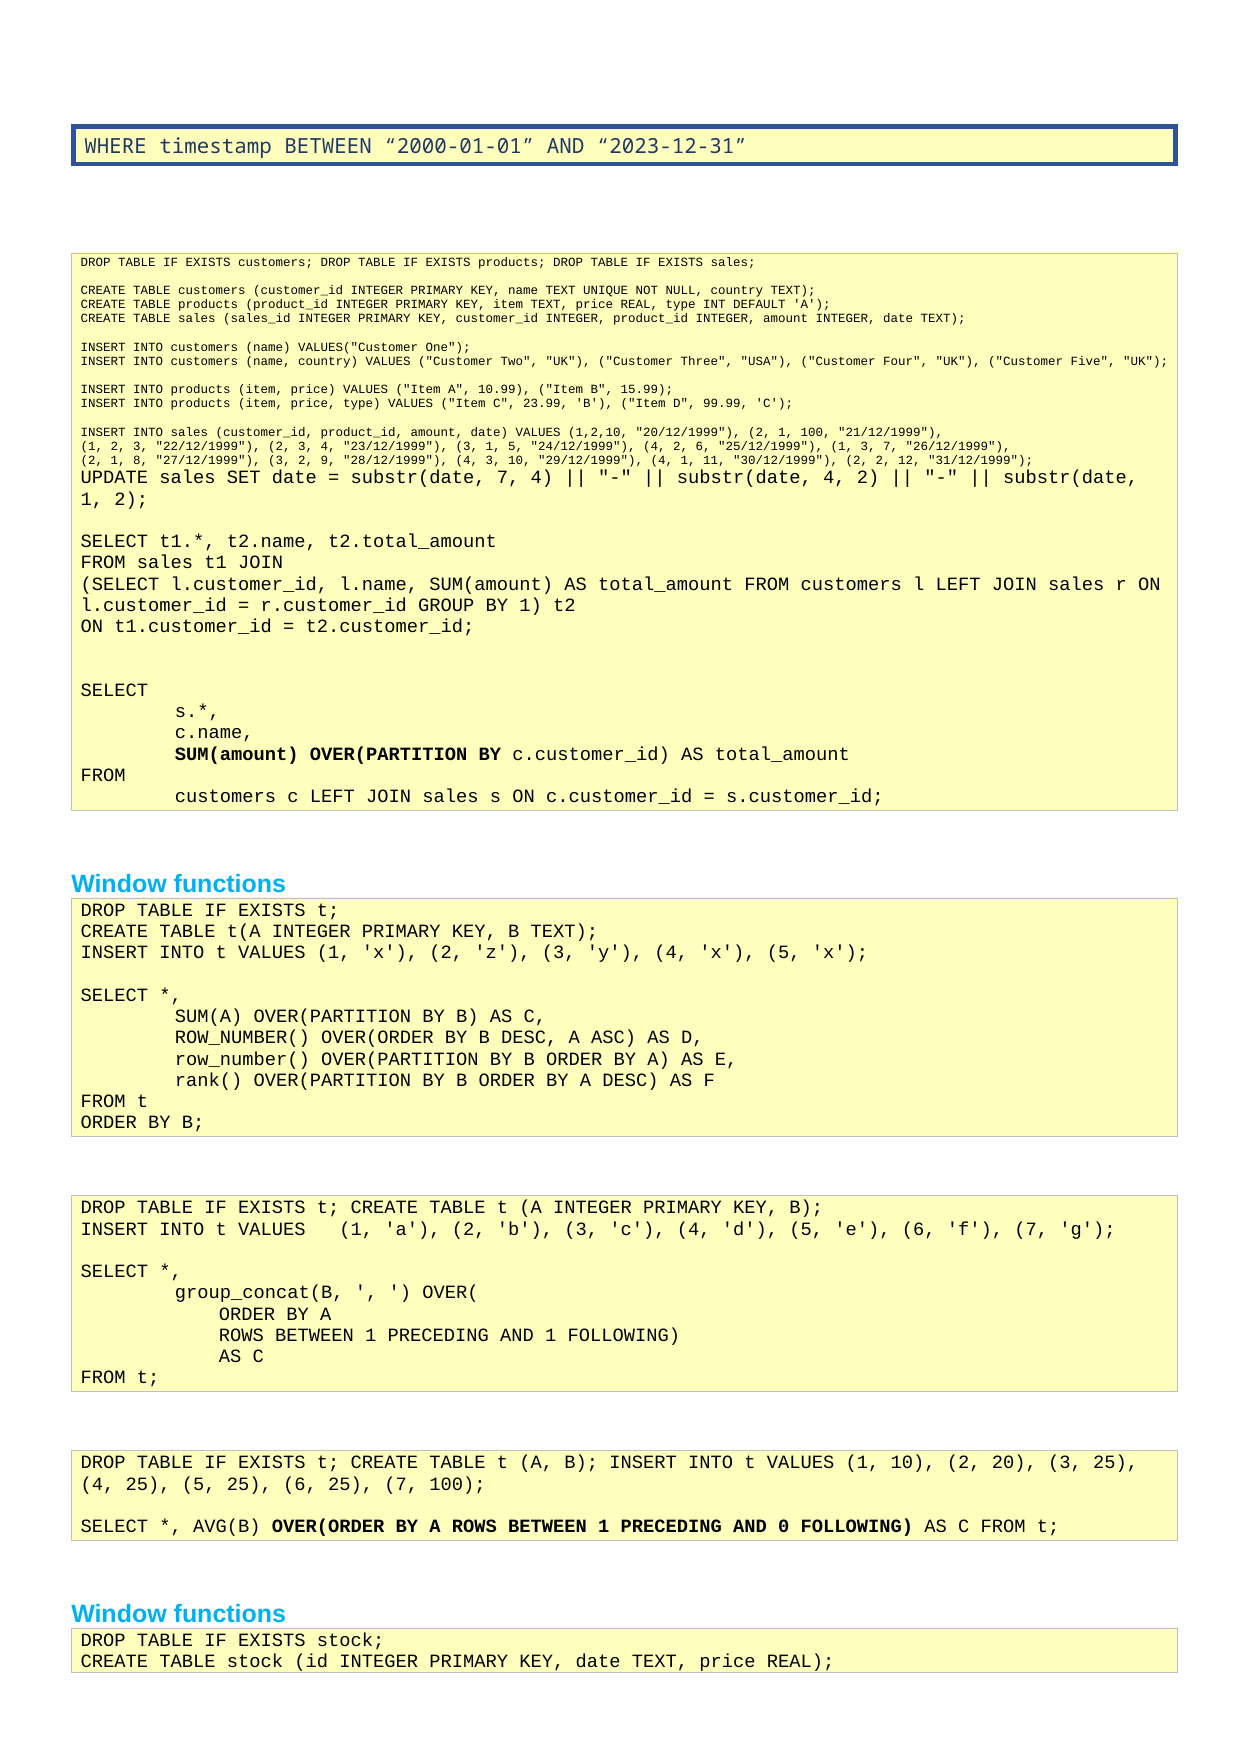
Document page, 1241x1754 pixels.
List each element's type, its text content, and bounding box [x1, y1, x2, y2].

text FROM t; [72, 1365, 1177, 1391]
text SUM(A) OVER(PARTITION BY B) AS C, [72, 1004, 1177, 1025]
text ORDER BY A [72, 1301, 1177, 1322]
text FROM t [72, 1089, 1177, 1110]
text SELECT t1.*, t2.name, t2.total_amount [72, 529, 1177, 550]
text DROP TABLE IF EXISTS t; CREATE TABLE t (A INTEGER PRIMARY KEY, B); [72, 1196, 1177, 1216]
text SELECT *, AVG(B) OVER(ORDER BY A ROWS BETWEEN 1 PRECEDING AND 0 FOLLOWING) AS C FROM t; [72, 1514, 1177, 1540]
text ROWS BETWEEN 1 PRECEDING AND 1 FOLLOWING) [72, 1322, 1177, 1344]
text (2, 1, 8, "27/12/1999"), (3, 2, 9, "28/12/1999"), (4, 3, 10, "29/12/1999"), (4, 1, 11, "30/12/1999"), (2, 2, 12, "31/12/1999"); [72, 451, 1177, 465]
text DROP TABLE IF EXISTS t; [72, 899, 1177, 919]
title Window functions [71, 1599, 1178, 1627]
text SELECT [72, 677, 1177, 699]
text INSERT INTO sales (customer_id, product_id, amount, date) VALUES (1,2,10, "20/12/1999"), (2, 1, 100, "21/12/1999"), [72, 422, 1177, 437]
text CREATE TABLE products (product_id INTEGER PRIMARY KEY, item TEXT, price REAL, type INT DEFAULT 'A'); [72, 295, 1177, 309]
text DROP TABLE IF EXISTS stock; [72, 1629, 1177, 1649]
text INSERT INTO customers (name) VALUES("Customer One"); [72, 337, 1177, 352]
text s.*, [72, 699, 1177, 720]
text (1, 2, 3, "22/12/1999"), (2, 3, 4, "23/12/1999"), (3, 1, 5, "24/12/1999"), (4, 2, 6, "25/12/1999"), (1, 3, 7, "26/12/1999"), [72, 437, 1177, 451]
text WHERE timestamp BETWEEN “2000-01-01” AND “2023-12-31” [76, 129, 1173, 162]
title Window functions [71, 869, 1178, 897]
text row_number() OVER(PARTITION BY B ORDER BY A) AS E, [72, 1046, 1177, 1067]
text DROP TABLE IF EXISTS t; CREATE TABLE t (A, B); INSERT INTO t VALUES (1, 10), (2, 20), (3, 25), (4, 25), (5, 25), (6, 25), (7, 100); [72, 1451, 1177, 1492]
text FROM [72, 762, 1177, 784]
text CREATE TABLE customers (customer_id INTEGER PRIMARY KEY, name TEXT UNIQUE NOT NULL, country TEXT); [72, 281, 1177, 295]
text group_concat(B, ', ') OVER( [72, 1280, 1177, 1301]
text customers c LEFT JOIN sales s ON c.customer_id = s.customer_id; [72, 784, 1177, 810]
text rank() OVER(PARTITION BY B ORDER BY A DESC) AS F [72, 1067, 1177, 1089]
text INSERT INTO t VALUES (1, 'x'), (2, 'z'), (3, 'y'), (4, 'x'), (5, 'x'); [72, 940, 1177, 961]
text ON t1.customer_id = t2.customer_id; [72, 614, 1177, 635]
text INSERT INTO products (item, price, type) VALUES ("Item C", 23.99, 'B'), ("Item D", 99.99, 'C'); [72, 394, 1177, 408]
text SELECT *, [72, 1259, 1177, 1280]
text CREATE TABLE sales (sales_id INTEGER PRIMARY KEY, customer_id INTEGER, product_id INTEGER, amount INTEGER, date TEXT); [72, 309, 1177, 323]
text SELECT *, [72, 982, 1177, 1004]
text ORDER BY B; [72, 1110, 1177, 1136]
text c.name, [72, 720, 1177, 741]
text SUM(amount) OVER(PARTITION BY c.customer_id) AS total_amount [72, 741, 1177, 762]
text (SELECT l.customer_id, l.name, SUM(amount) AS total_amount FROM customers l LEFT JOIN sales r ON l.customer_id = r.customer_id GROUP BY 1) t2 [72, 571, 1177, 614]
text INSERT INTO products (item, price) VALUES ("Item A", 10.99), ("Item B", 15.99); [72, 380, 1177, 394]
text CREATE TABLE t(A INTEGER PRIMARY KEY, B TEXT); [72, 919, 1177, 940]
text ROW_NUMBER() OVER(ORDER BY B DESC, A ASC) AS D, [72, 1025, 1177, 1046]
text INSERT INTO customers (name, country) VALUES ("Customer Two", "UK"), ("Customer Three", "USA"), ("Customer Four", "UK"), ("Customer Five", "UK"); [72, 352, 1177, 366]
text UPDATE sales SET date = substr(date, 7, 4) || "-" || substr(date, 4, 2) || "-" || substr(date, 1, 2); [72, 465, 1177, 507]
text FROM sales t1 JOIN [72, 550, 1177, 571]
text INSERT INTO t VALUES (1, 'a'), (2, 'b'), (3, 'c'), (4, 'd'), (5, 'e'), (6, 'f'), (7, 'g'); [72, 1216, 1177, 1237]
text DROP TABLE IF EXISTS customers; DROP TABLE IF EXISTS products; DROP TABLE IF EXISTS sales; [72, 254, 1177, 267]
text CREATE TABLE stock (id INTEGER PRIMARY KEY, date TEXT, price REAL); [72, 1649, 1177, 1672]
text AS C [72, 1344, 1177, 1365]
